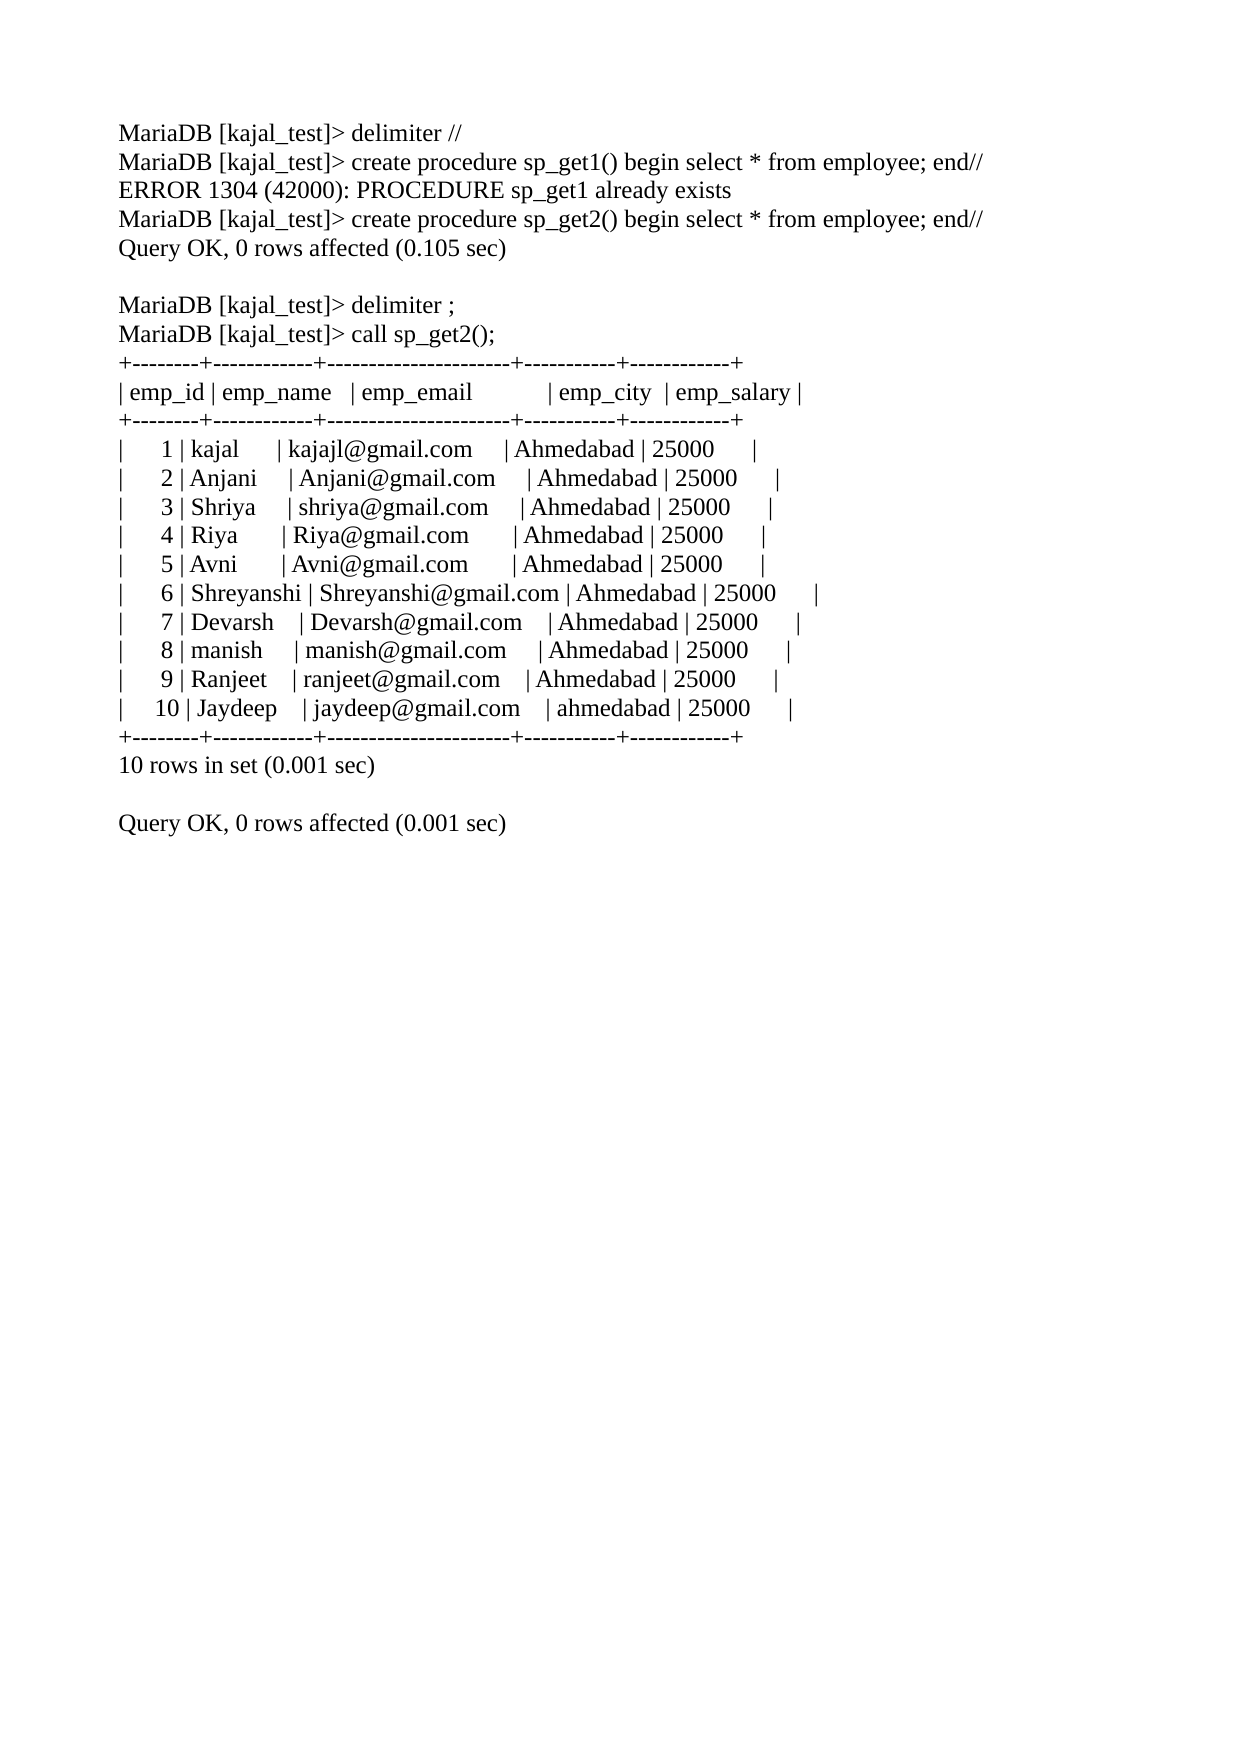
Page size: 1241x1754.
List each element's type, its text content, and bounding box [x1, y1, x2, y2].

text | 9 | Ranjeet | ranjeet@gmail.com | Ahmedabad | 25000 | [118, 664, 1122, 693]
text MariaDB [kajal_test]> call sp_get2(); [118, 319, 1122, 348]
text | 5 | Avni | Avni@gmail.com | Ahmedabad | 25000 | [118, 549, 1122, 578]
text +--------+------------+----------------------+-----------+------------+ [118, 348, 1122, 377]
text | 1 | kajal | kajajl@gmail.com | Ahmedabad | 25000 | [118, 434, 1122, 463]
text MariaDB [kajal_test]> delimiter // [118, 118, 1122, 147]
text | 7 | Devarsh | Devarsh@gmail.com | Ahmedabad | 25000 | [118, 607, 1122, 636]
text +--------+------------+----------------------+-----------+------------+ [118, 722, 1122, 751]
text Query OK, 0 rows affected (0.105 sec) [118, 233, 1122, 262]
text | 10 | Jaydeep | jaydeep@gmail.com | ahmedabad | 25000 | [118, 693, 1122, 722]
text +--------+------------+----------------------+-----------+------------+ [118, 406, 1122, 434]
text ERROR 1304 (42000): PROCEDURE sp_get1 already exists [118, 176, 1122, 204]
text Query OK, 0 rows affected (0.001 sec) [118, 808, 1122, 837]
text MariaDB [kajal_test]> delimiter ; [118, 291, 1122, 319]
text | 2 | Anjani | Anjani@gmail.com | Ahmedabad | 25000 | [118, 463, 1122, 492]
text | emp_id | emp_name | emp_email | emp_city | emp_salary | [118, 377, 1122, 406]
text MariaDB [kajal_test]> create procedure sp_get1() begin select * from employee; end// [118, 147, 1122, 176]
text MariaDB [kajal_test]> create procedure sp_get2() begin select * from employee; end// [118, 204, 1122, 233]
text | 8 | manish | manish@gmail.com | Ahmedabad | 25000 | [118, 636, 1122, 664]
text | 4 | Riya | Riya@gmail.com | Ahmedabad | 25000 | [118, 521, 1122, 549]
text 10 rows in set (0.001 sec) [118, 751, 1122, 779]
text | 3 | Shriya | shriya@gmail.com | Ahmedabad | 25000 | [118, 492, 1122, 521]
text | 6 | Shreyanshi | Shreyanshi@gmail.com | Ahmedabad | 25000 | [118, 578, 1122, 607]
